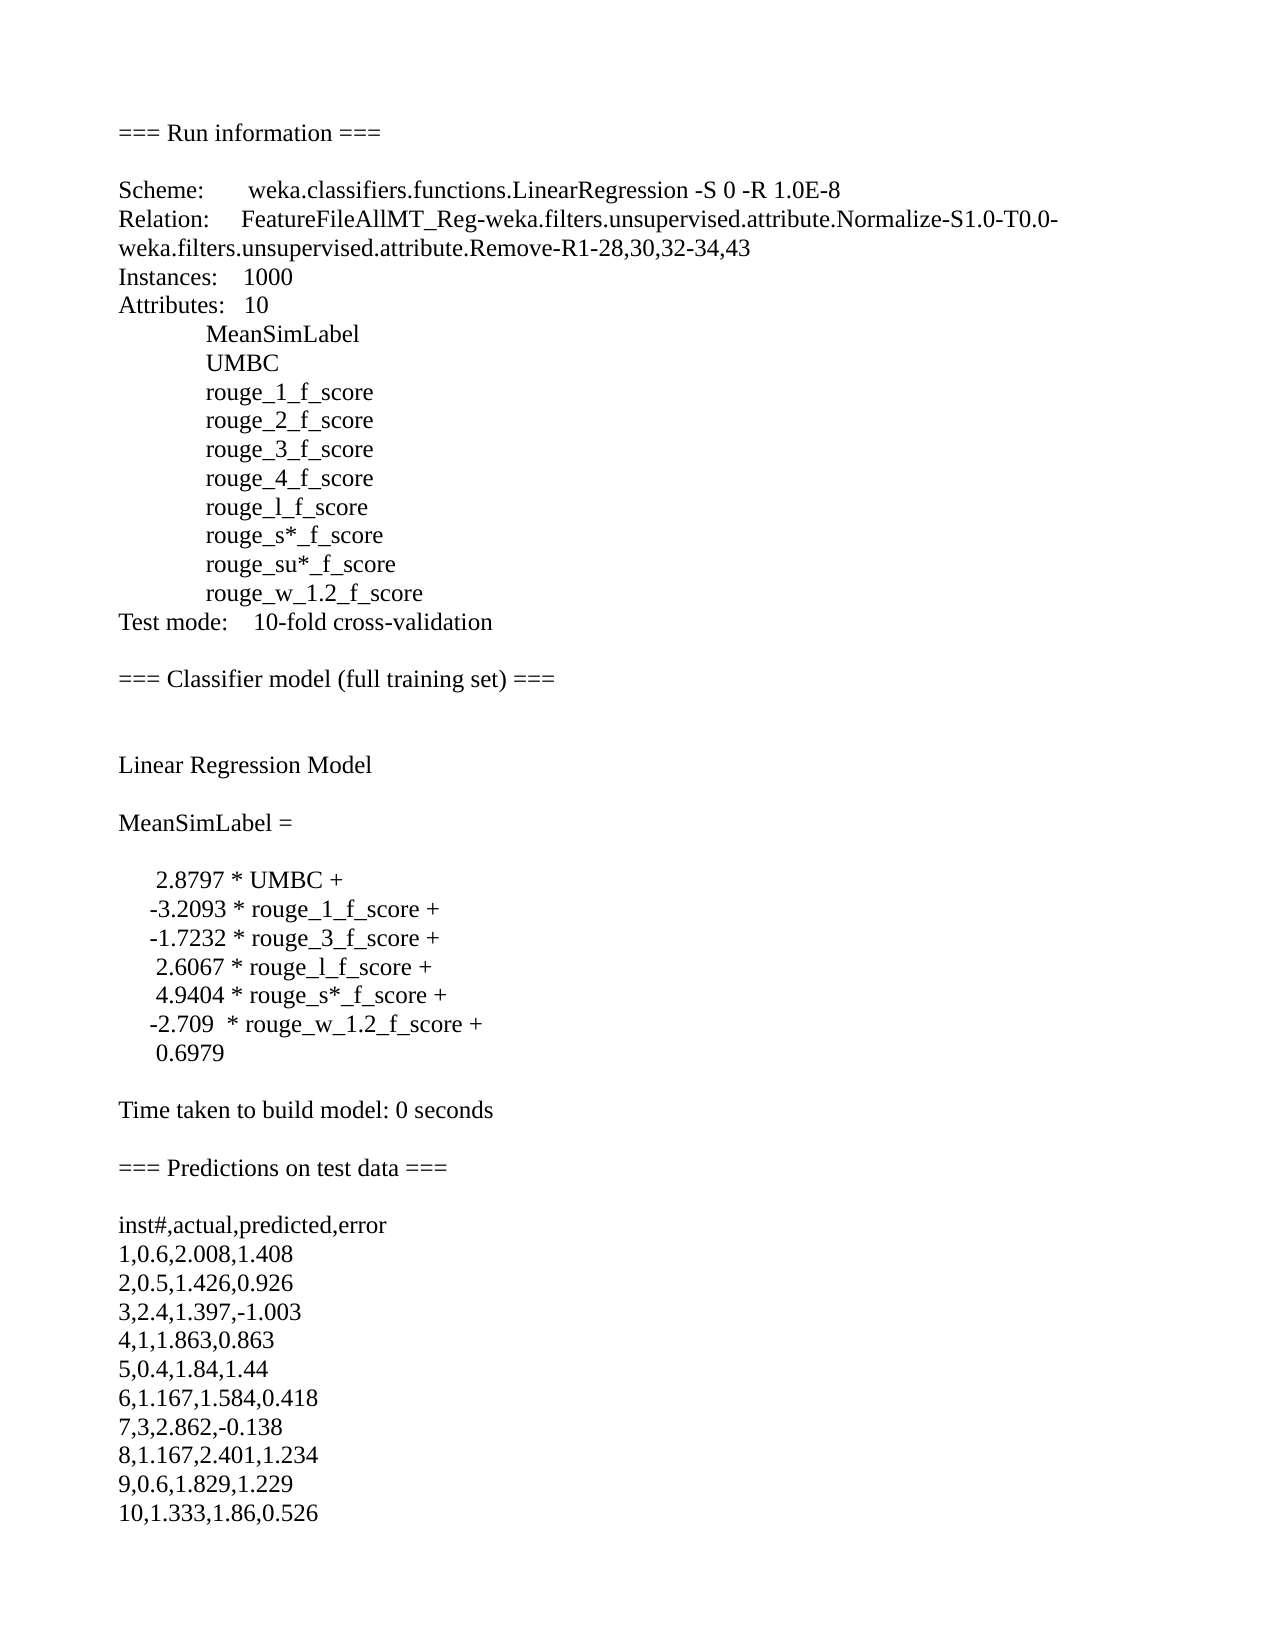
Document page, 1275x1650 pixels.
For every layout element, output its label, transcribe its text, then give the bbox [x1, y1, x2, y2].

text 3,2.4,1.397,-1.003 [118, 1297, 1157, 1326]
text 10,1.333,1.86,0.526 [118, 1498, 1157, 1527]
text inst#,actual,predicted,error [118, 1211, 1157, 1239]
text === Run information === [118, 118, 1157, 147]
text 2,0.5,1.426,0.926 [118, 1268, 1157, 1297]
text 9,0.6,1.829,1.229 [118, 1469, 1157, 1498]
text 0.6979 [118, 1038, 1157, 1067]
text 4,1,1.863,0.863 [118, 1326, 1157, 1354]
text Time taken to build model: 0 seconds [118, 1096, 1157, 1124]
text -3.2093 * rouge_1_f_score + [118, 894, 1157, 923]
text -2.709 * rouge_w_1.2_f_score + [118, 1009, 1157, 1038]
text rouge_4_f_score [118, 463, 1157, 492]
text Attributes: 10 [118, 291, 1157, 319]
text 5,0.4,1.84,1.44 [118, 1354, 1157, 1383]
text rouge_l_f_score [118, 492, 1157, 521]
text 6,1.167,1.584,0.418 [118, 1383, 1157, 1412]
text rouge_1_f_score [118, 377, 1157, 406]
text Test mode: 10-fold cross-validation [118, 607, 1157, 636]
text 4.9404 * rouge_s*_f_score + [118, 981, 1157, 1009]
text Linear Regression Model [118, 751, 1157, 779]
text 2.8797 * UMBC + [118, 866, 1157, 894]
text Instances: 1000 [118, 262, 1157, 291]
text Scheme: weka.classifiers.functions.LinearRegression -S 0 -R 1.0E-8 [118, 176, 1157, 204]
text 2.6067 * rouge_l_f_score + [118, 952, 1157, 981]
text Relation: FeatureFileAllMT_Reg-weka.filters.unsupervised.attribute.Normalize-S1.0-T0.0-weka.filters.unsupervised.attribute.Remove-R1-28,30,32-34,43 [118, 204, 1157, 262]
text rouge_3_f_score [118, 434, 1157, 463]
text === Predictions on test data === [118, 1153, 1157, 1182]
text rouge_s*_f_score [118, 521, 1157, 549]
text MeanSimLabel [118, 319, 1157, 348]
text rouge_2_f_score [118, 406, 1157, 434]
text UMBC [118, 348, 1157, 377]
text === Classifier model (full training set) === [118, 664, 1157, 693]
text 8,1.167,2.401,1.234 [118, 1441, 1157, 1469]
text rouge_su*_f_score [118, 549, 1157, 578]
text MeanSimLabel = [118, 808, 1157, 837]
text 1,0.6,2.008,1.408 [118, 1239, 1157, 1268]
text 7,3,2.862,-0.138 [118, 1412, 1157, 1441]
text -1.7232 * rouge_3_f_score + [118, 923, 1157, 952]
text rouge_w_1.2_f_score [118, 578, 1157, 607]
